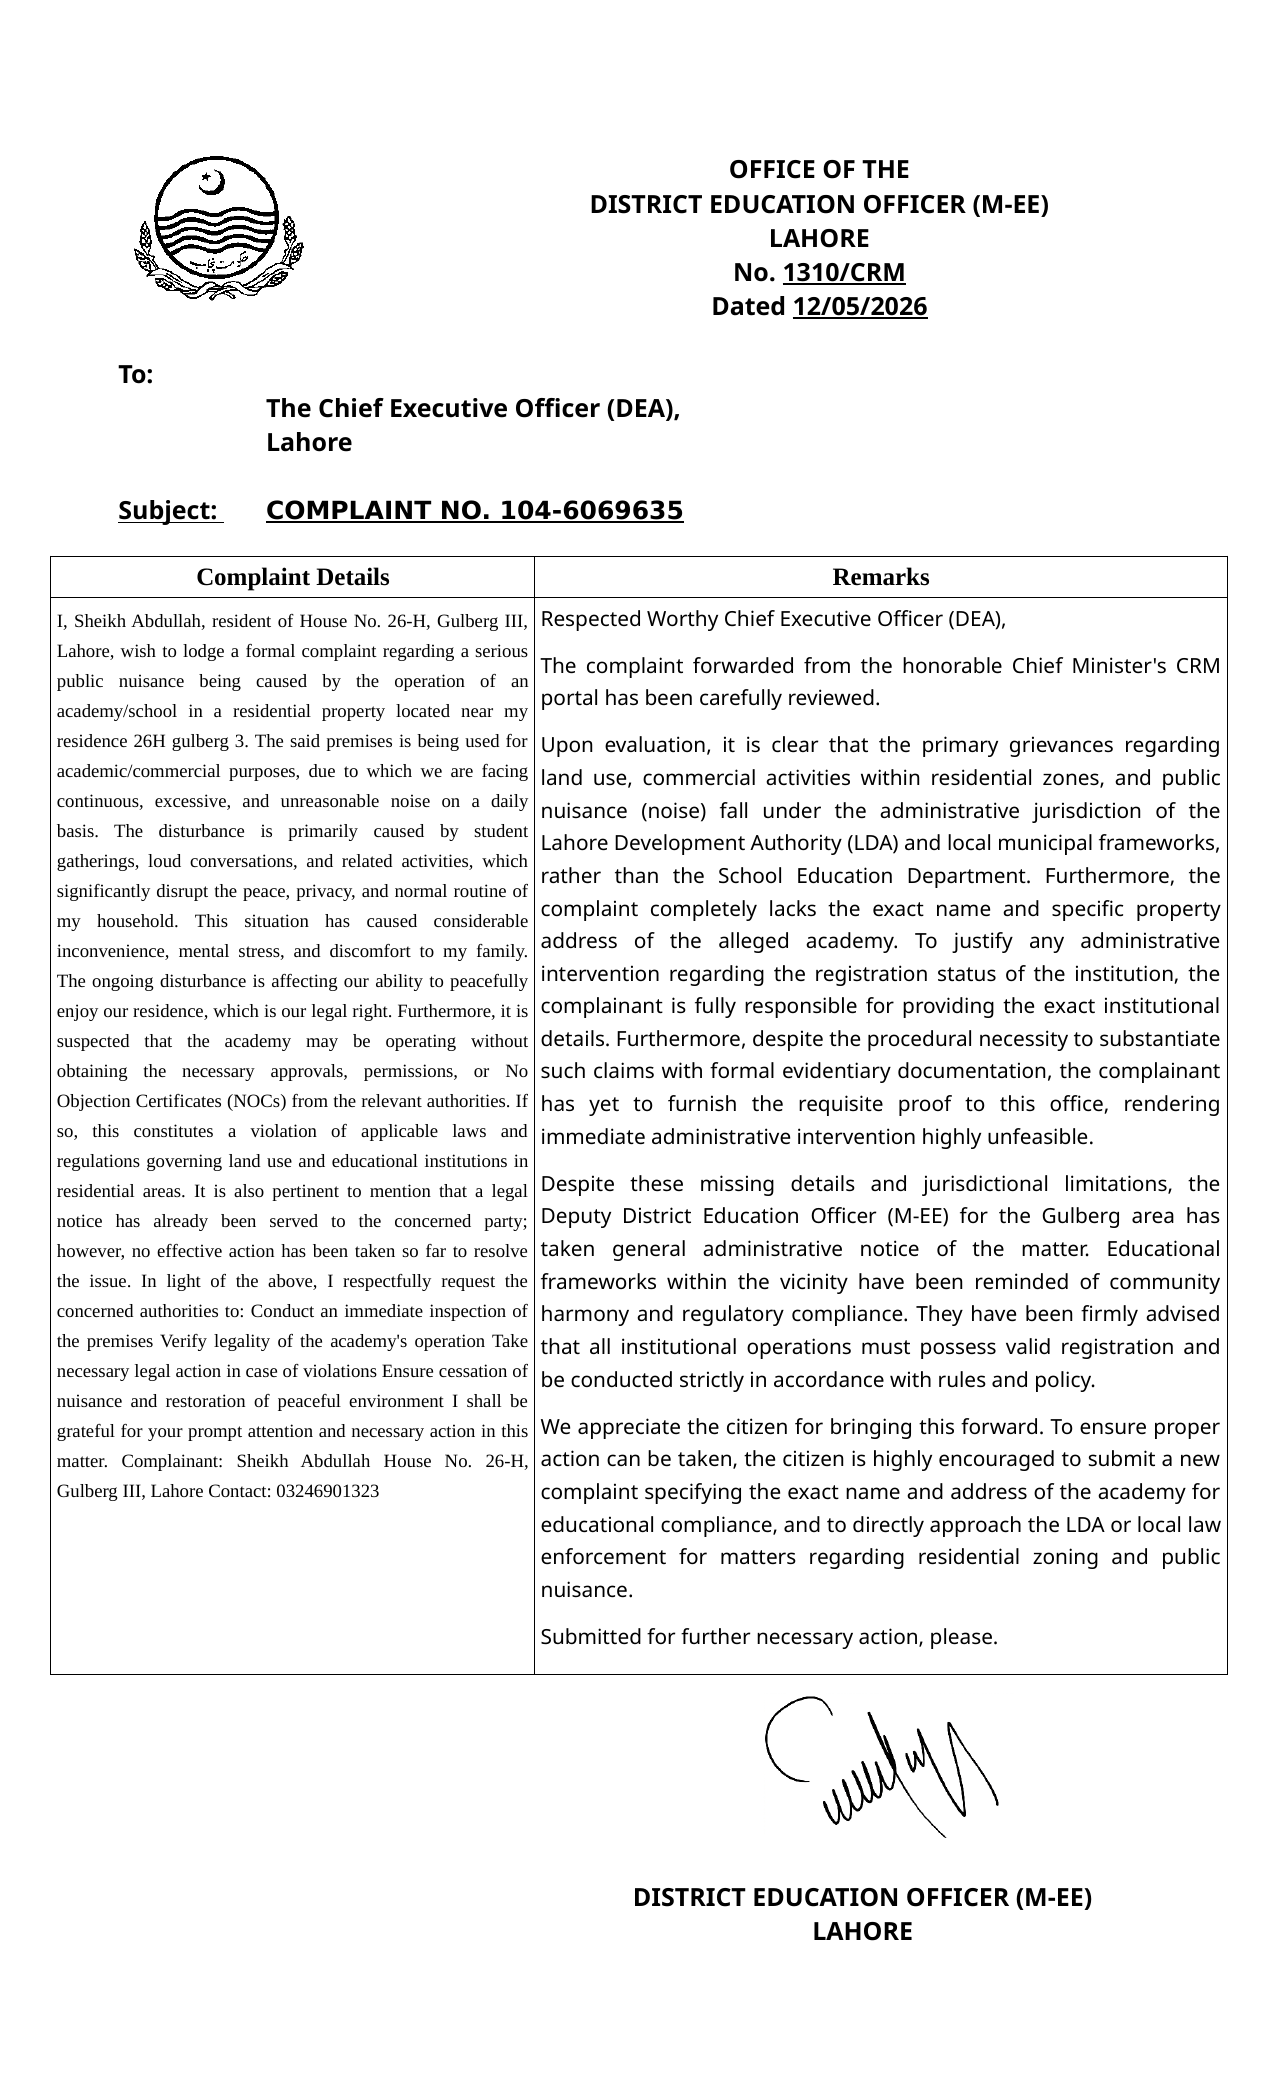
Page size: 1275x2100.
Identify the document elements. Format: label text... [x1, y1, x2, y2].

table_cell Respected Worthy Chief Executive Officer (DEA), The complaint forwarded from the honorable Chief Minister's CRM portal has been carefully reviewed. Upon evaluation, it is clear that the primary grievances regarding land use, commercial activities within residential zones, and public nuisance (noise) fall under the administrative jurisdiction of the Lahore Development Authority (LDA) and local municipal frameworks, rather than the School Education Department. Furthermore, the complaint completely lacks the exact name and specific property address of the alleged academy. To justify any administrative intervention regarding the registration status of the institution, the complainant is fully responsible for providing the exact institutional details. Furthermore, despite the procedural necessity to substantiate such claims with formal evidentiary documentation, the complainant has yet to furnish the requisite proof to this office, rendering immediate administrative intervention highly unfeasible. Despite these missing details and jurisdictional limitations, the Deputy District Education Officer (M-EE) for the Gulberg area has taken general administrative notice of the matter. Educational frameworks within the vicinity have been reminded of community harmony and regulatory compliance. They have been firmly advised that all institutional operations must possess valid registration and be conducted strictly in accordance with rules and policy. We appreciate the citizen for bringing this forward. To ensure proper action can be taken, the citizen is highly encouraged to submit a new complaint specifying the exact name and address of the academy for educational compliance, and to directly approach the LDA or local law enforcement for matters regarding residential zoning and public nuisance. Submitted for further necessary action, please. [535, 598, 1227, 1674]
text LAHORE [568, 1914, 1157, 1948]
text The Chief Executive Officer (DEA), [118, 391, 1157, 425]
table_header [118, 152, 373, 322]
table_header Complaint Details [51, 557, 534, 597]
text Lahore [118, 425, 1157, 459]
table_header OFFICE OF THE DISTRICT EDUCATION OFFICER (M-EE) LAHORE No. 1310/CRM Dated 12/05/2026 [373, 152, 1116, 322]
text Subject: COMPLAINT NO. 104-6069635 [118, 493, 1157, 527]
table_cell I, Sheikh Abdullah, resident of House No. 26-H, Gulberg III, Lahore, wish to lodge a formal complaint regarding a serious public nuisance being caused by the operation of an academy/school in a residential property located near my residence 26H gulberg 3. The said premises is being used for academic/commercial purposes, due to which we are facing continuous, excessive, and unreasonable noise on a daily basis. The disturbance is primarily caused by student gatherings, loud conversations, and related activities, which significantly disrupt the peace, privacy, and normal routine of my household. This situation has caused considerable inconvenience, mental stress, and discomfort to my family. The ongoing disturbance is affecting our ability to peacefully enjoy our residence, which is our legal right. Furthermore, it is suspected that the academy may be operating without obtaining the necessary approvals, permissions, or No Objection Certificates (NOCs) from the relevant authorities. If so, this constitutes a violation of applicable laws and regulations governing land use and educational institutions in residential areas. It is also pertinent to mention that a legal notice has already been served to the concerned party; however, no effective action has been taken so far to resolve the issue. In light of the above, I respectfully request the concerned authorities to: Conduct an immediate inspection of the premises Verify legality of the academy's operation Take necessary legal action in case of violations Ensure cessation of nuisance and restoration of peaceful environment I shall be grateful for your prompt attention and necessary action in this matter. Complainant: Sheikh Abdullah House No. 26-H, Gulberg III, Lahore Contact: 03246901323 [51, 598, 534, 1674]
picture [778, 1693, 1019, 1841]
picture [130, 152, 308, 307]
text DISTRICT EDUCATION OFFICER (M-EE) [568, 1880, 1157, 1914]
table_header Remarks [535, 557, 1227, 597]
text To: [118, 357, 1157, 391]
